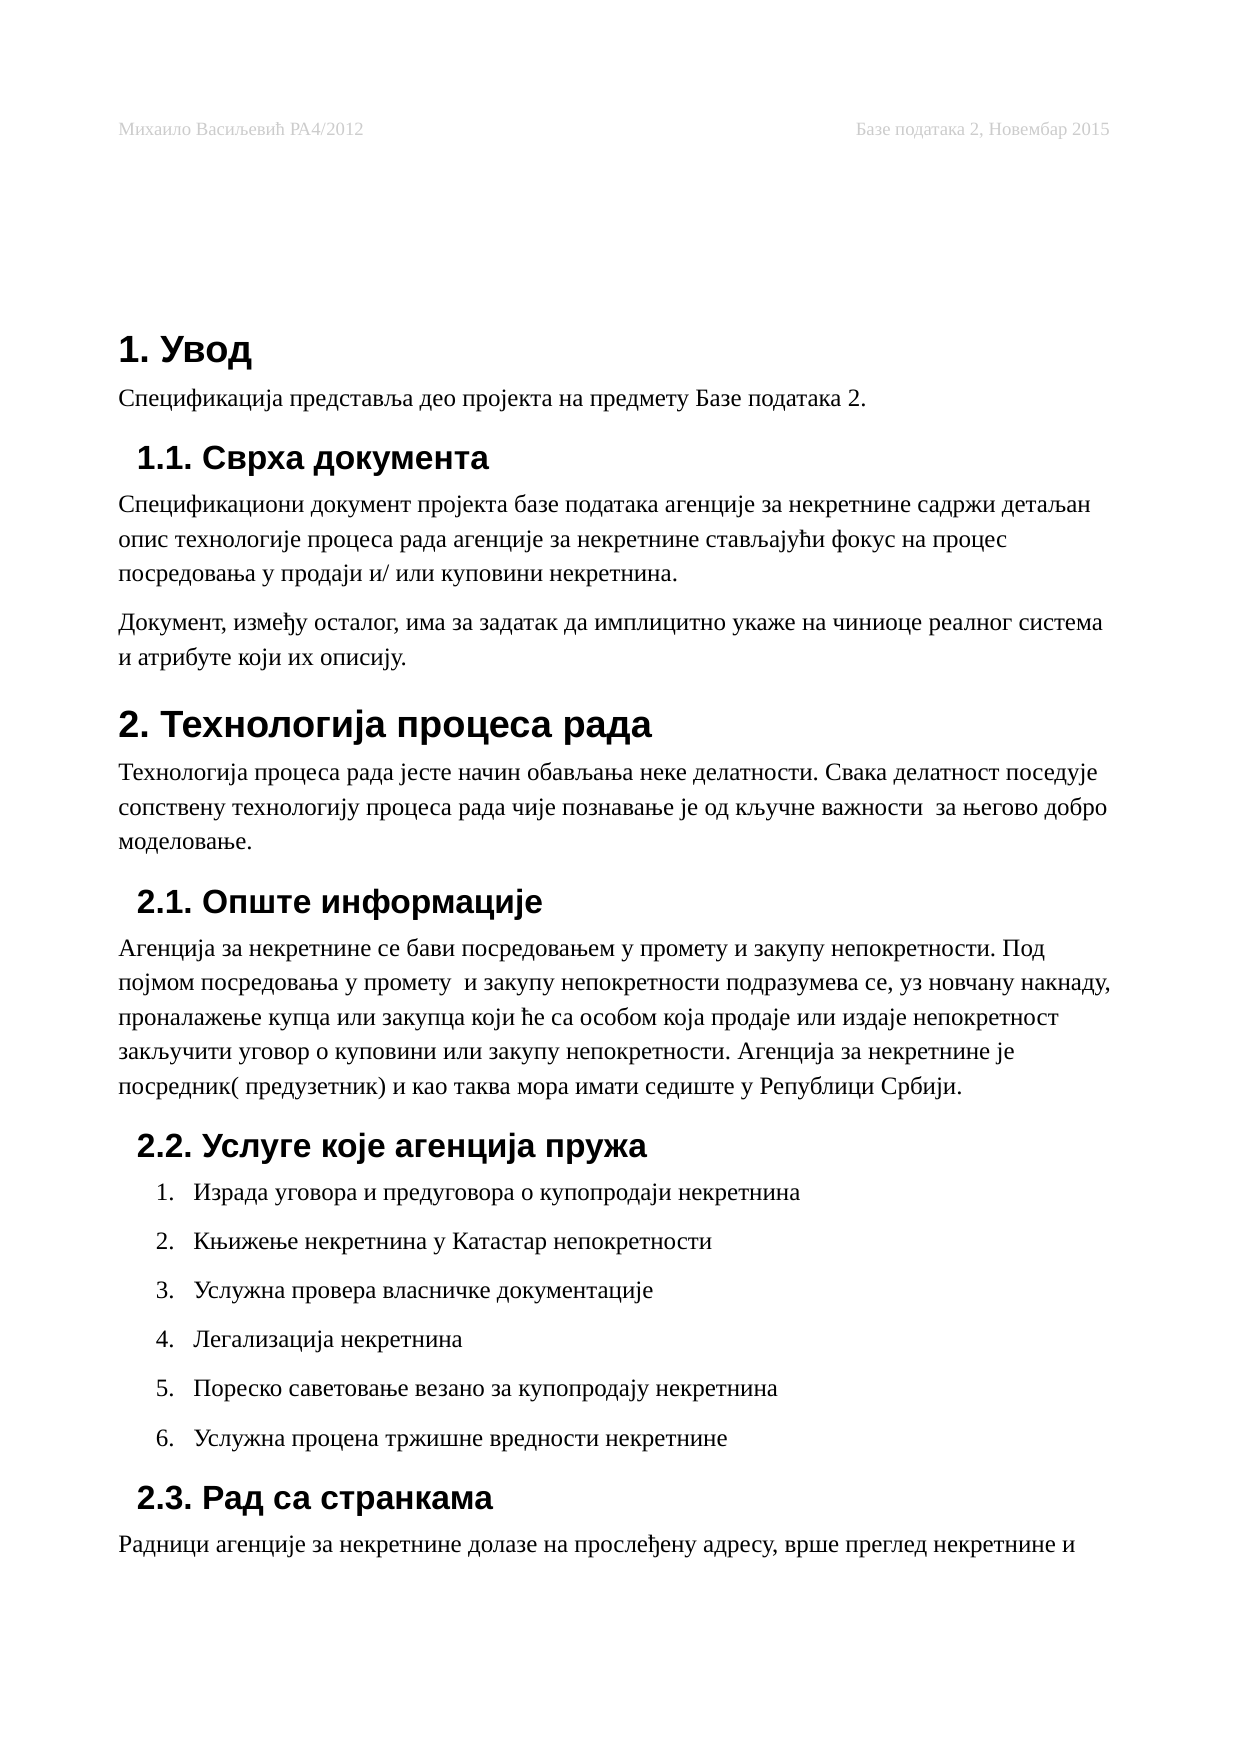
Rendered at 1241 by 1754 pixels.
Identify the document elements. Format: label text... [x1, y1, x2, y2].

subtitle 1. Увод [118, 327, 1122, 370]
text Спецификација представља део пројекта на предмету Базе података 2. [118, 383, 1122, 412]
text Агенција за некретнине се бави посредовањем у промету и закупу непокретности. Под појмом посредовања у промету и закупу непокретности подразумева се, уз новчану накнаду, проналажење купца или закупца који ће са особом која продаје или издаје непокретност закључити уговор о куповини или закупу непокретности. Агенција за некретнине је посредник( предузетник) и као таква мора имати седиште у Републици Србији. [118, 933, 1122, 1099]
text Технологија процеса рада јесте начин обављања неке делатности. Свака делатност поседује сопствену технологију процеса рада чије познавање је од кључне важности за његово добро моделовање. [118, 757, 1122, 855]
text Радници агенције за некретнине долазе на прослеђену адресу, врше преглед некретнине и [118, 1529, 1122, 1558]
list Израда уговора и предуговора о купопродаји некретнина [156, 1177, 1122, 1206]
subtitle 2.1. Опште информације [118, 882, 1122, 920]
list Услужна процена тржишне вредности некретнине [156, 1423, 1122, 1451]
subtitle 2. Технологија процеса рада [118, 701, 1122, 745]
text Документ, између осталог, има за задатак да имплицитно укаже на чиниоце реалног система и атрибуте који их описију. [118, 607, 1122, 671]
subtitle 2.3. Рад са странкама [118, 1478, 1122, 1517]
subtitle 1.1. Сврха документа [118, 438, 1122, 477]
list Пореско саветовање везано за купопродају некретнина [156, 1373, 1122, 1402]
subtitle 2.2. Услуге које агенција пружа [118, 1126, 1122, 1165]
list Легализација некретнина [156, 1324, 1122, 1353]
list Књижење некретнина у Катастар непокретности [156, 1226, 1122, 1255]
list Услужна провера власничке документације [156, 1275, 1122, 1304]
text Спецификациони документ пројекта базе података агенције за некретнине садржи детаљан опис технологије процеса рада агенције за некретнине стављајући фокус на процес посредовања у продаји и/ или куповини некретнина. [118, 489, 1122, 587]
